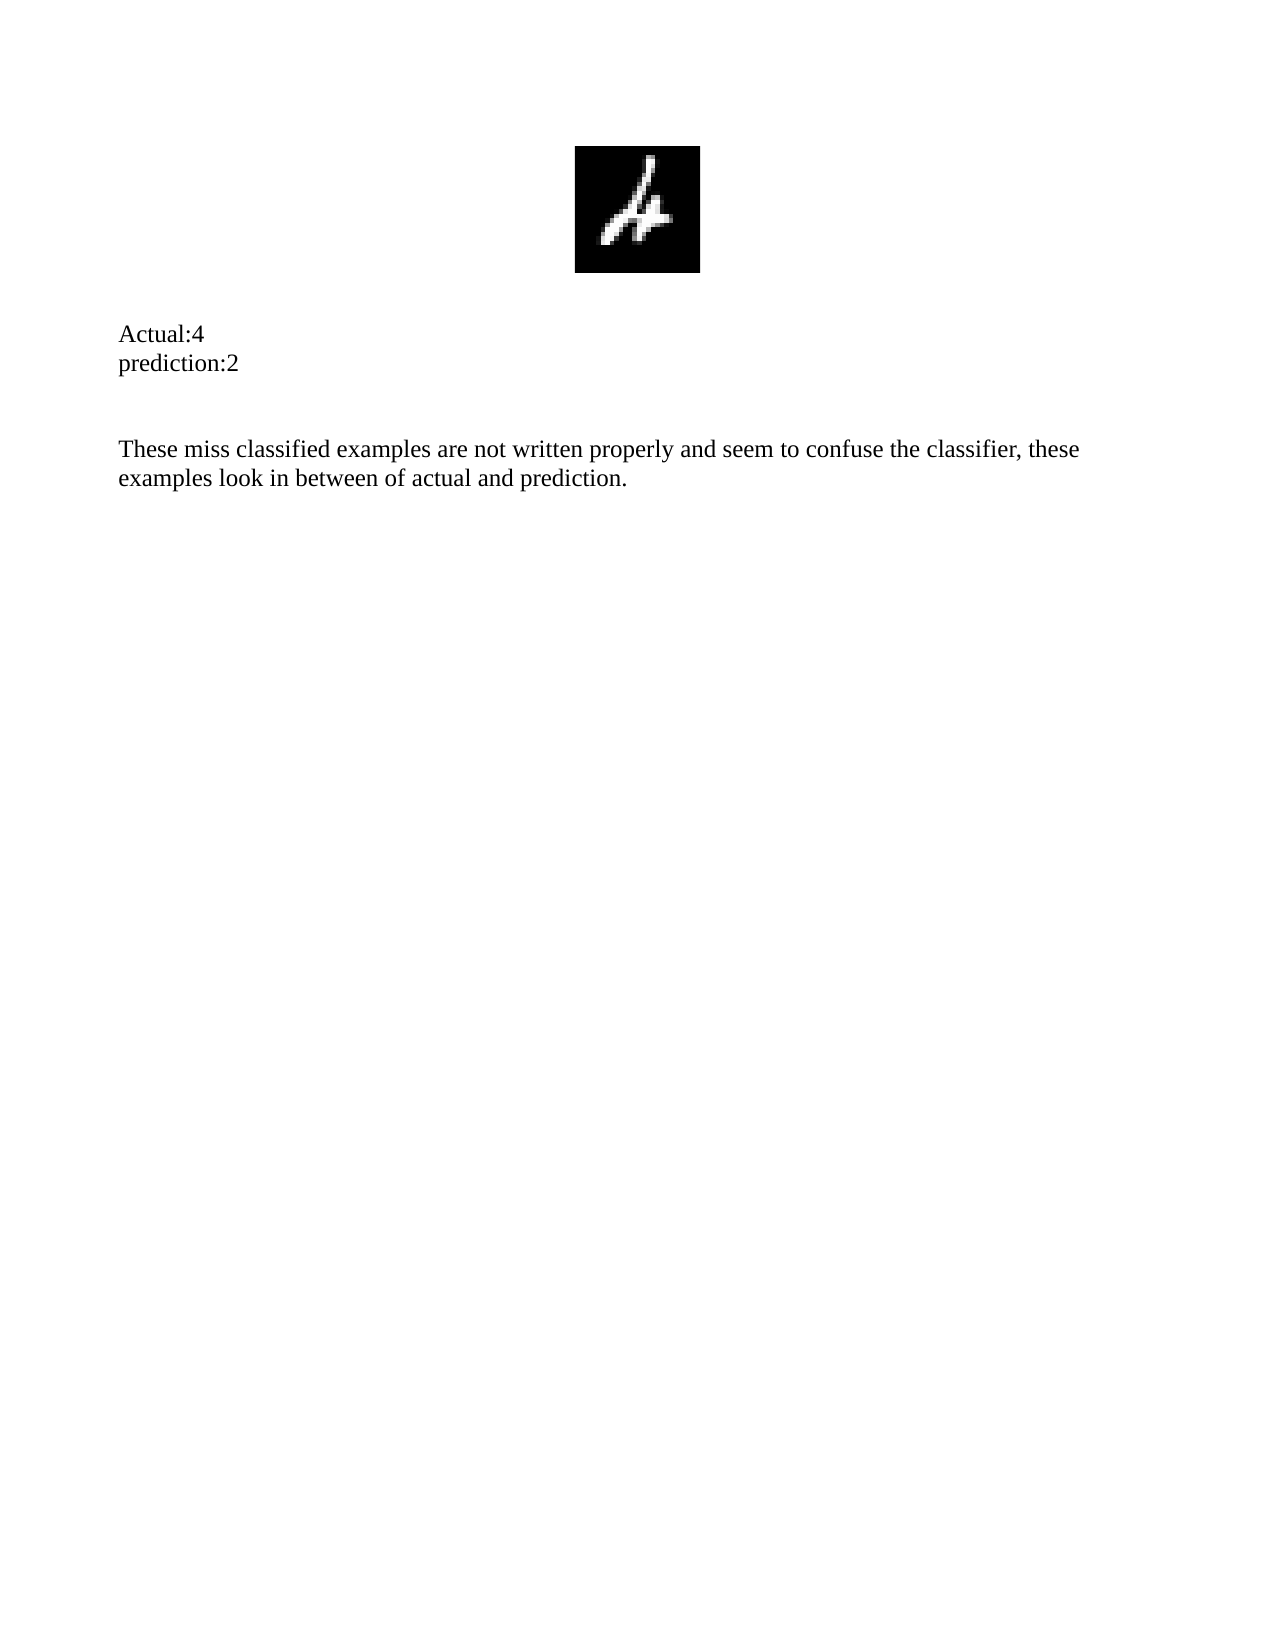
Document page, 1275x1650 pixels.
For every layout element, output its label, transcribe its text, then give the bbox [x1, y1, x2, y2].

text prediction:2 [118, 348, 1157, 377]
text These miss classified examples are not written properly and seem to confuse the classifier, these examples look in between of actual and prediction. [118, 434, 1157, 492]
text Actual:4 [118, 319, 1157, 348]
picture [574, 146, 701, 273]
